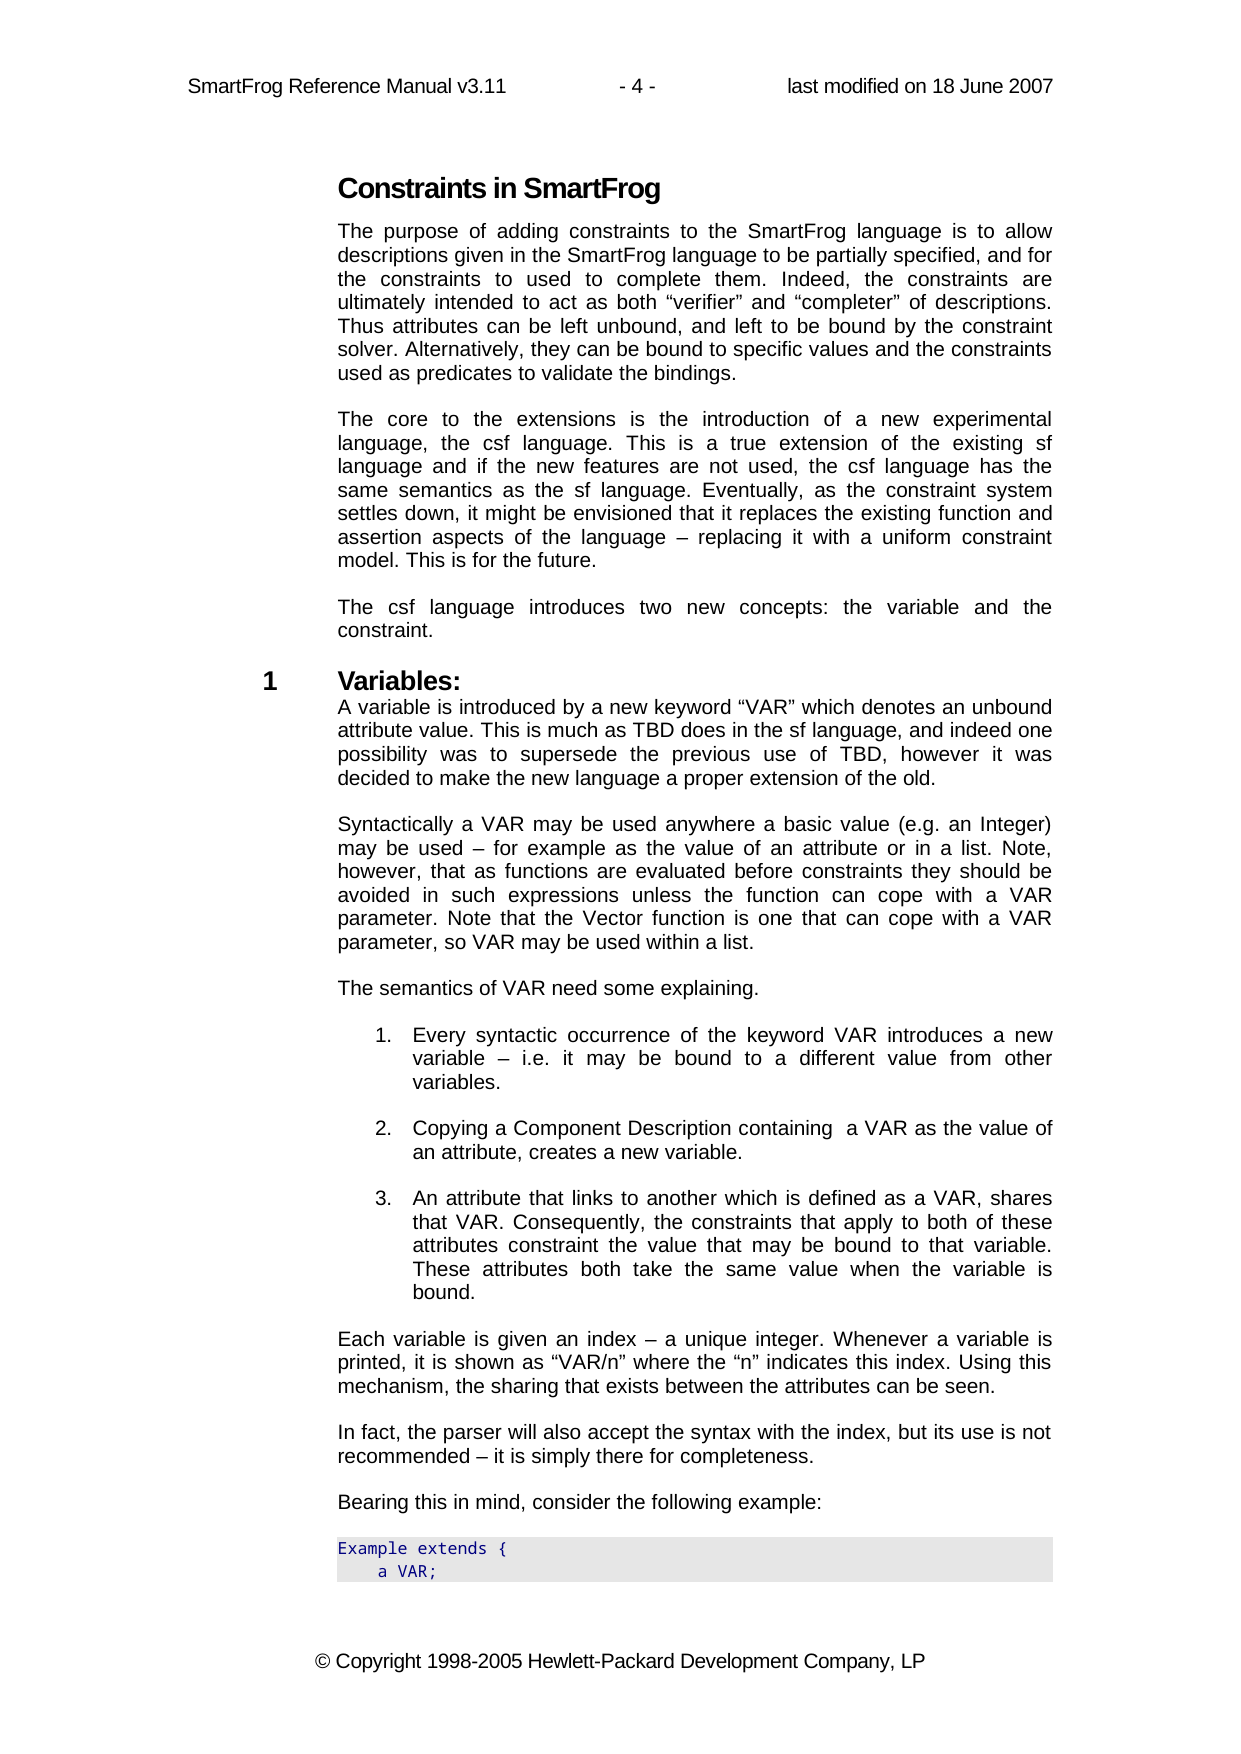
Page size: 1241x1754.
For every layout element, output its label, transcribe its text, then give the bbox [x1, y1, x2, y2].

text The csf language introduces two new concepts: the variable and the constraint. [337, 595, 1053, 642]
subtitle Constraints in SmartFrog [262, 172, 1053, 205]
list Copying a Component Description containing a VAR as the value of an attribute, creates a new variable. [375, 1117, 1053, 1164]
text In fact, the parser will also accept the syntax with the index, but its use is not recommended – it is simply there for completeness. [337, 1421, 1053, 1468]
text a VAR; [337, 1560, 1053, 1582]
text Each variable is given an index – a unique integer. Whenever a variable is printed, it is shown as “VAR/n” where the “n” indicates this index. Using this mechanism, the sharing that exists between the attributes can be seen. [337, 1327, 1053, 1398]
text The core to the extensions is the introduction of a new experimental language, the csf language. This is a true extension of the existing sf language and if the new features are not used, the csf language has the same semantics as the sf language. Eventually, as the constraint system settles down, it might be envisioned that it replaces the existing function and assertion aspects of the language – replacing it with a uniform constraint model. This is for the future. [337, 408, 1053, 572]
text The purpose of adding constraints to the SmartFrog language is to allow descriptions given in the SmartFrog language to be partially specified, and for the constraints to used to complete them. Indeed, the constraints are ultimately intended to act as both “verifier” and “completer” of descriptions. Thus attributes can be left unbound, and left to be bound by the constraint solver. Alternatively, they can be bound to specific values and the constraints used as predicates to validate the bindings. [337, 220, 1053, 385]
text The semantics of VAR need some explaining. [337, 977, 1053, 1000]
text Bearing this in mind, consider the following example: [337, 1491, 1053, 1514]
list An attribute that links to another which is defined as a VAR, shares that VAR. Consequently, the constraints that apply to both of these attributes constraint the value that may be bound to that variable. These attributes both take the same value when the variable is bound. [375, 1187, 1053, 1304]
text Syntactically a VAR may be used anywhere a basic value (e.g. an Integer) may be used – for example as the value of an attribute or in a list. Note, however, that as functions are evaluated before constraints they should be avoided in such expressions unless the function can cope with a VAR parameter. Note that the Vector function is one that can cope with a VAR parameter, so VAR may be used within a list. [337, 812, 1053, 954]
subtitle Variables: [262, 665, 1053, 695]
text Example extends { [337, 1537, 1053, 1560]
text A variable is introduced by a new keyword “VAR” which denotes an unbound attribute value. This is much as TBD does in the sf language, and indeed one possibility was to supersede the previous use of TBD, however it was decided to make the new language a proper extension of the old. [337, 695, 1053, 789]
list Every syntactic occurrence of the keyword VAR introduces a new variable – i.e. it may be bound to a different value from other variables. [375, 1023, 1053, 1094]
